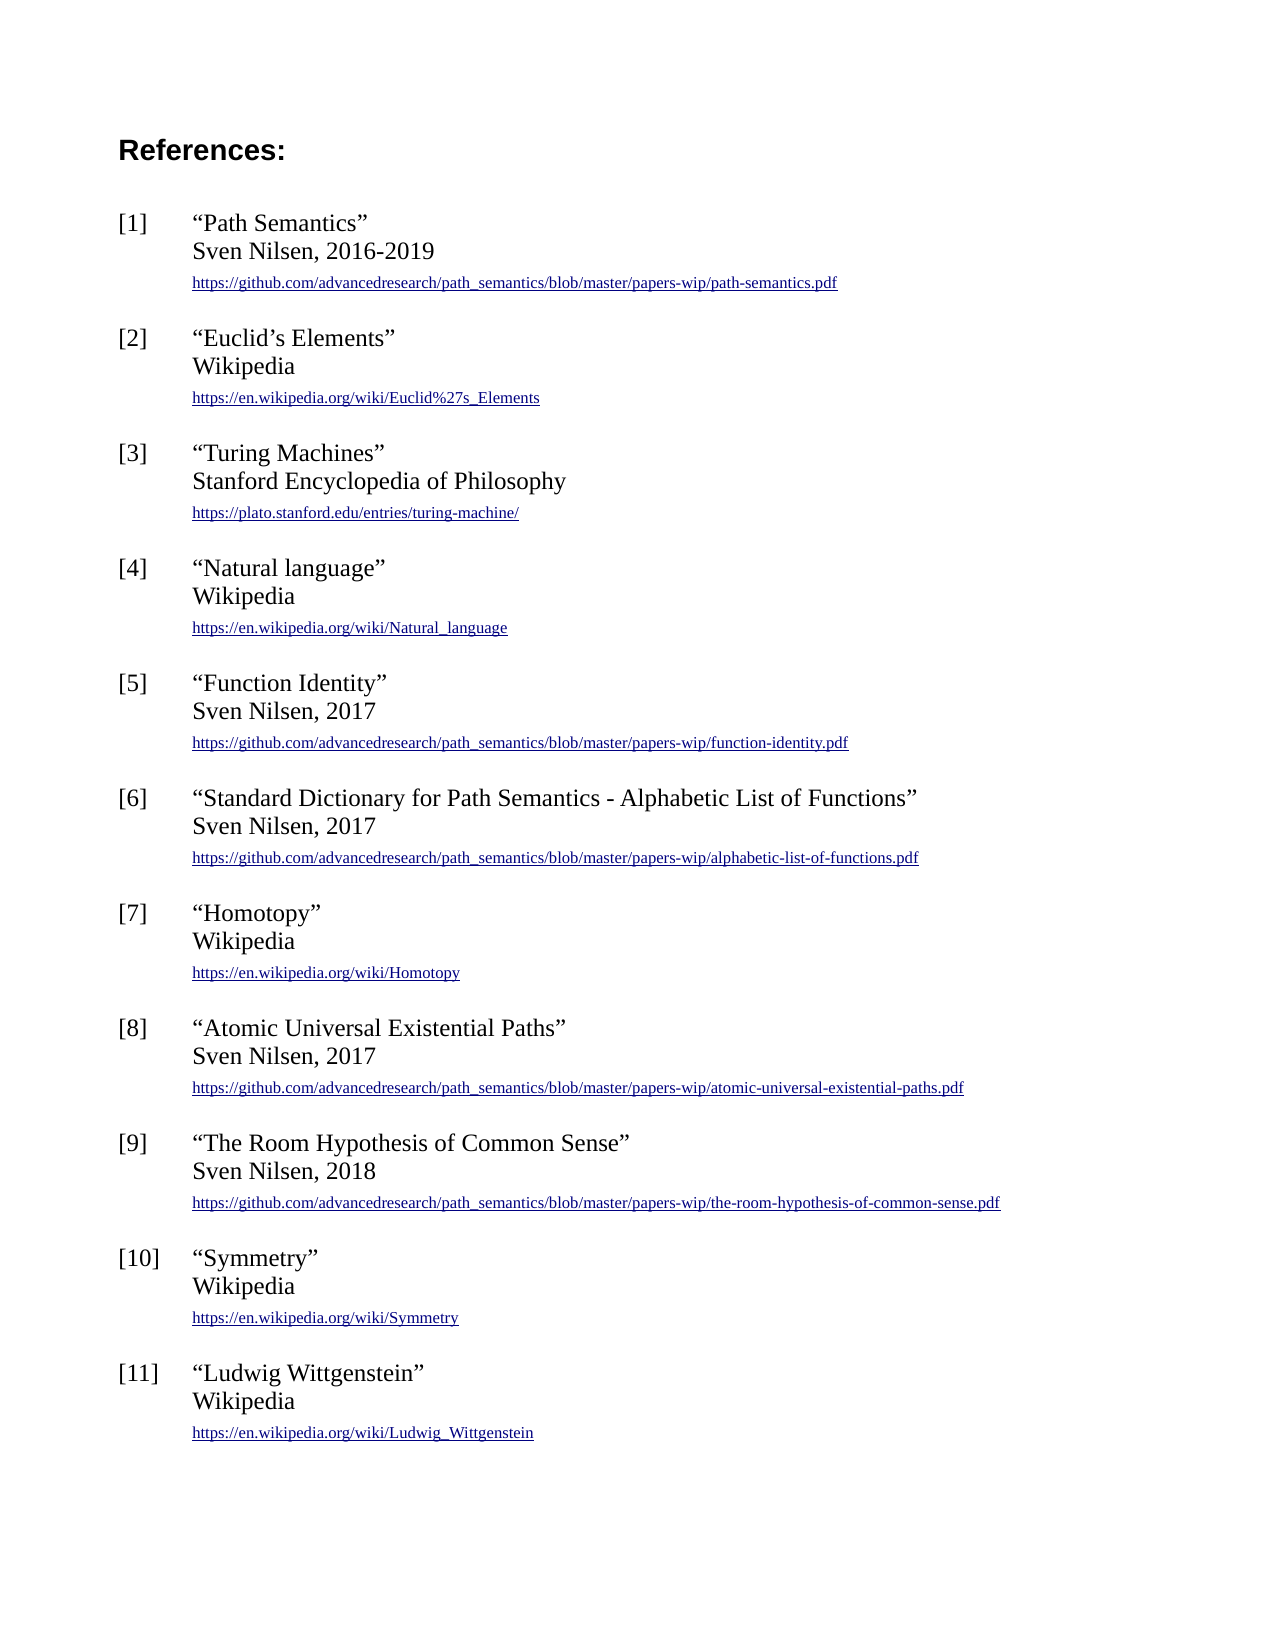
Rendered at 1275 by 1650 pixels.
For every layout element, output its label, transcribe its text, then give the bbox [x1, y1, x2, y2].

text [7] “Homotopy” [118, 898, 1157, 926]
text Wikipedia [118, 926, 1157, 955]
text Wikipedia [118, 351, 1157, 380]
subtitle References: [118, 133, 1157, 166]
text https://github.com/advancedresearch/path_semantics/blob/master/papers-wip/function-identity.pdf [118, 725, 1157, 754]
text https://github.com/advancedresearch/path_semantics/blob/master/papers-wip/path-semantics.pdf [118, 265, 1157, 294]
text [5] “Function Identity” [118, 668, 1157, 696]
text Sven Nilsen, 2018 [118, 1156, 1157, 1185]
text [6] “Standard Dictionary for Path Semantics - Alphabetic List of Functions” [118, 783, 1157, 811]
text Sven Nilsen, 2016-2019 [118, 236, 1157, 265]
text [3] “Turing Machines” [118, 438, 1157, 466]
text [10] “Symmetry” [118, 1243, 1157, 1271]
text [9] “The Room Hypothesis of Common Sense” [118, 1128, 1157, 1156]
text https://en.wikipedia.org/wiki/Symmetry [118, 1300, 1157, 1329]
text [4] “Natural language” [118, 553, 1157, 581]
text Wikipedia [118, 1271, 1157, 1300]
text Wikipedia [118, 581, 1157, 610]
text Stanford Encyclopedia of Philosophy [118, 466, 1157, 495]
text Sven Nilsen, 2017 [118, 696, 1157, 725]
text https://en.wikipedia.org/wiki/Ludwig_Wittgenstein [118, 1415, 1157, 1444]
text [2] “Euclid’s Elements” [118, 323, 1157, 351]
text [8] “Atomic Universal Existential Paths” [118, 1013, 1157, 1041]
text Sven Nilsen, 2017 [118, 1041, 1157, 1070]
text [1] “Path Semantics” [118, 208, 1157, 236]
text https://en.wikipedia.org/wiki/Natural_language [118, 610, 1157, 639]
text https://en.wikipedia.org/wiki/Homotopy [118, 955, 1157, 984]
text Sven Nilsen, 2017 [118, 811, 1157, 840]
text https://en.wikipedia.org/wiki/Euclid%27s_Elements [118, 380, 1157, 409]
text https://github.com/advancedresearch/path_semantics/blob/master/papers-wip/the-room-hypothesis-of-common-sense.pdf [118, 1185, 1157, 1214]
text https://plato.stanford.edu/entries/turing-machine/ [118, 495, 1157, 524]
text [11] “Ludwig Wittgenstein” [118, 1358, 1157, 1386]
text https://github.com/advancedresearch/path_semantics/blob/master/papers-wip/alphabetic-list-of-functions.pdf [118, 840, 1157, 869]
text Wikipedia [118, 1386, 1157, 1415]
text https://github.com/advancedresearch/path_semantics/blob/master/papers-wip/atomic-universal-existential-paths.pdf [118, 1070, 1157, 1099]
